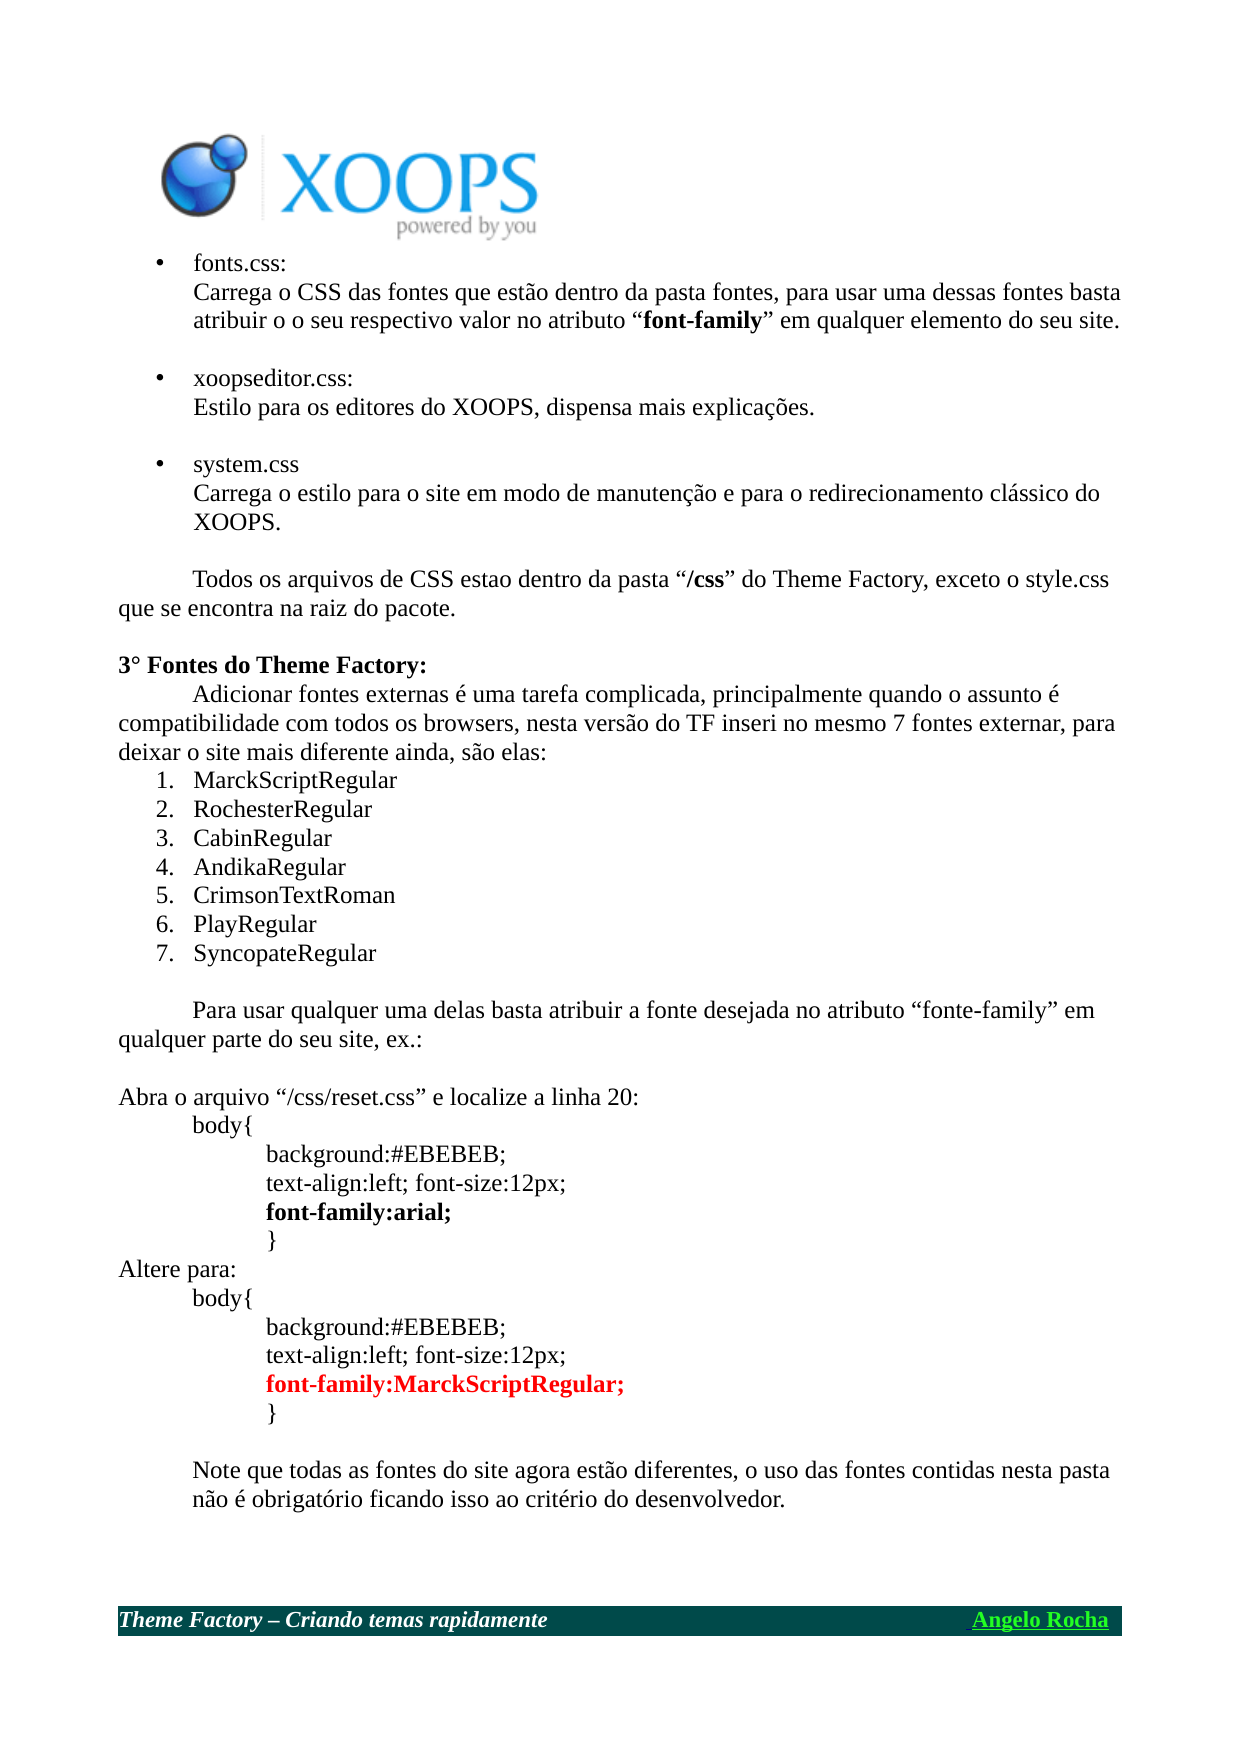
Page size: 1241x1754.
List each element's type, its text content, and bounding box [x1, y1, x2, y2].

text Todos os arquivos de CSS estao dentro da pasta “/css” do Theme Factory, exceto o style.css que se encontra na raiz do pacote. [118, 564, 1122, 622]
text } [118, 1398, 1122, 1427]
text Abra o arquivo “/css/reset.css” e localize a linha 20: [118, 1082, 1122, 1111]
text } [118, 1226, 1122, 1254]
text background:#EBEBEB; [118, 1312, 1122, 1341]
list CabinRegular [156, 823, 1122, 852]
text background:#EBEBEB; [118, 1139, 1122, 1168]
list system.css Carrega o estilo para o site em modo de manutenção e para o redirecionamento clássico do XOOPS. [156, 449, 1122, 536]
list fonts.css: Carrega o CSS das fontes que estão dentro da pasta fontes, para usar uma dessas fontes basta atribuir o o seu respectivo valor no atributo “font-family” em qualquer elemento do seu site. [156, 248, 1122, 363]
text font-family:arial; [118, 1197, 1122, 1226]
picture [118, 117, 587, 249]
list CrimsonTextRoman [156, 881, 1122, 909]
text Altere para: [118, 1254, 1122, 1283]
text font-family:MarckScriptRegular; [118, 1369, 1122, 1398]
text Adicionar fontes externas é uma tarefa complicada, principalmente quando o assunto é compatibilidade com todos os browsers, nesta versão do TF inseri no mesmo 7 fontes externar, para deixar o site mais diferente ainda, são elas: [118, 679, 1122, 766]
text text-align:left; font-size:12px; [118, 1341, 1122, 1369]
list AndikaRegular [156, 852, 1122, 881]
text 3° Fontes do Theme Factory: [118, 651, 1122, 679]
text text-align:left; font-size:12px; [118, 1168, 1122, 1197]
list MarckScriptRegular [156, 766, 1122, 794]
list xoopseditor.css: Estilo para os editores do XOOPS, dispensa mais explicações. [156, 363, 1122, 449]
list PlayRegular [156, 909, 1122, 938]
list SyncopateRegular [156, 938, 1122, 967]
text Note que todas as fontes do site agora estão diferentes, o uso das fontes contidas nesta pasta não é obrigatório ficando isso ao critério do desenvolvedor. [192, 1456, 1122, 1513]
list RochesterRegular [156, 794, 1122, 823]
text body{ [118, 1283, 1122, 1312]
text Para usar qualquer uma delas basta atribuir a fonte desejada no atributo “fonte-family” em qualquer parte do seu site, ex.: [118, 996, 1122, 1053]
text body{ [118, 1111, 1122, 1139]
